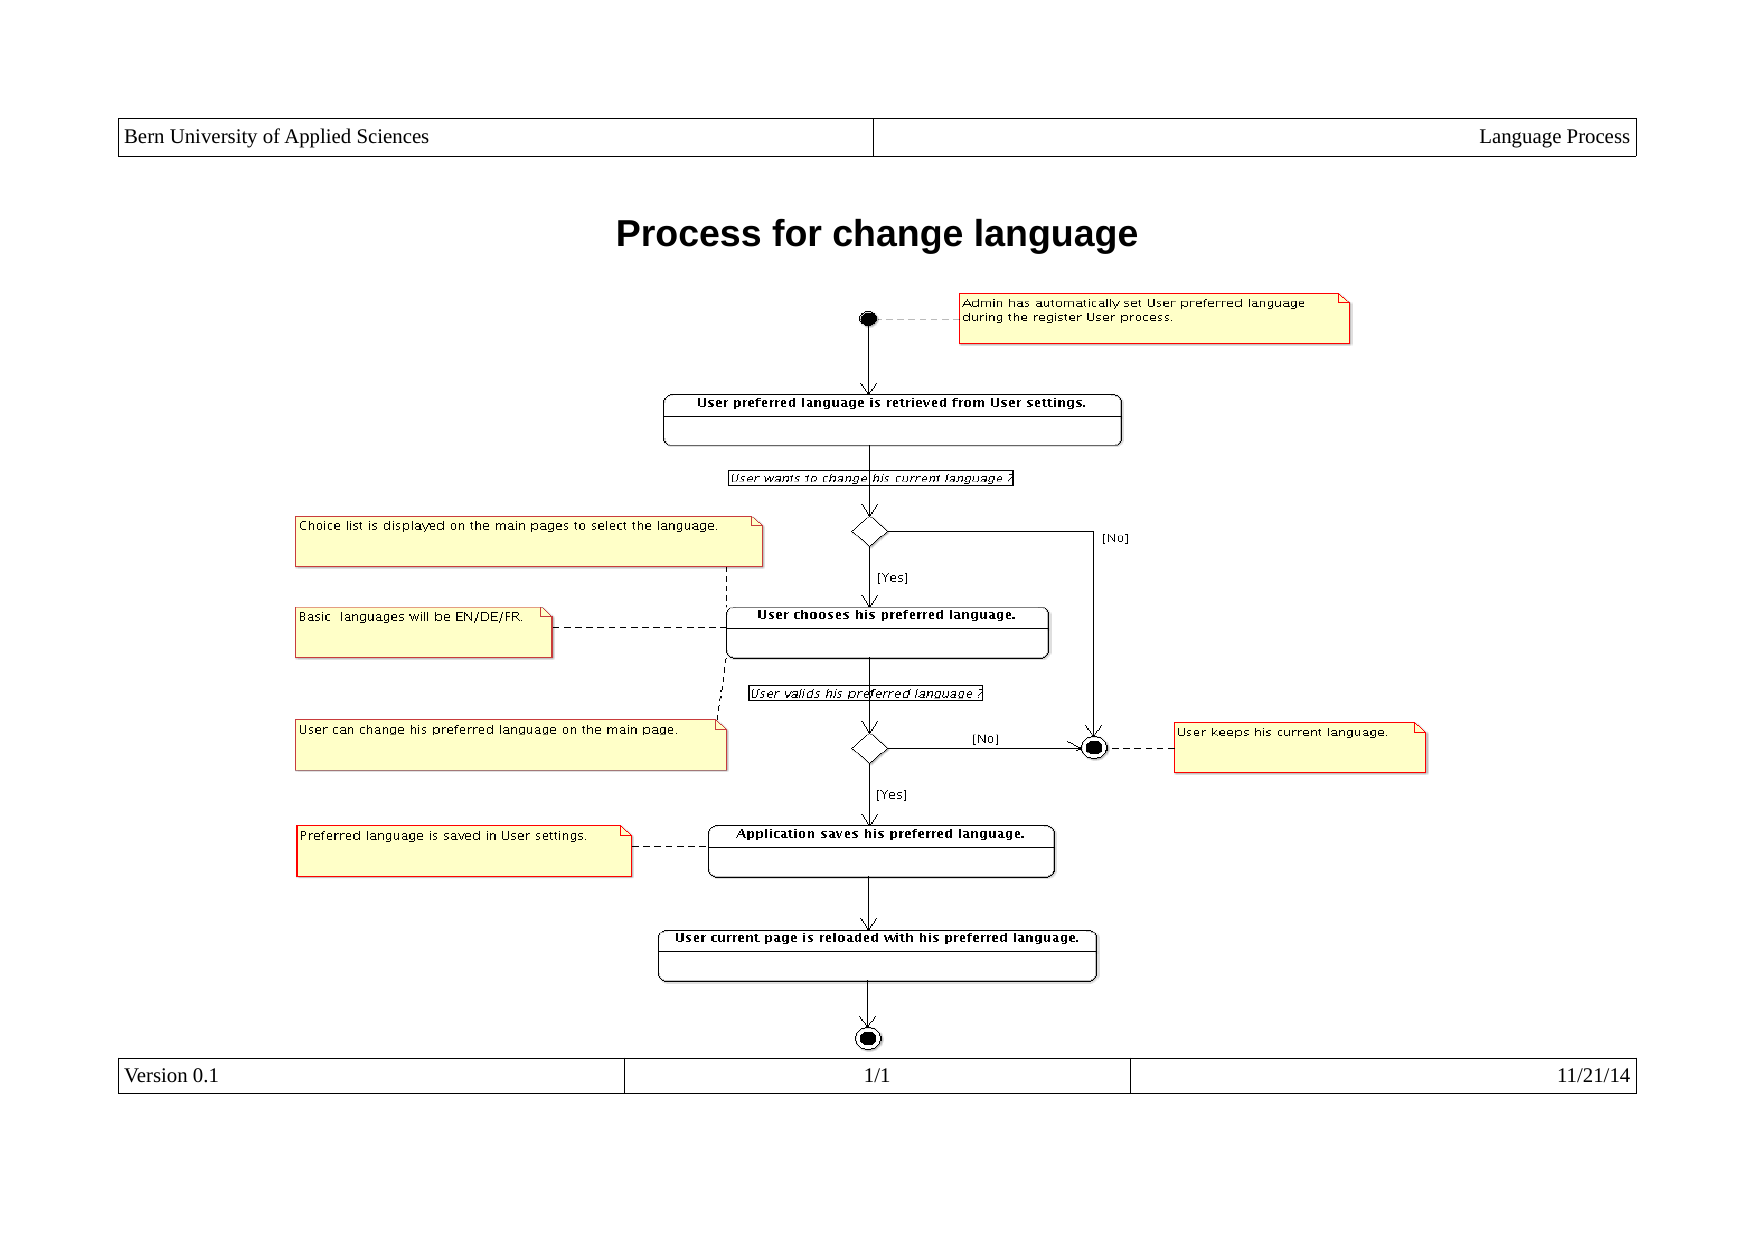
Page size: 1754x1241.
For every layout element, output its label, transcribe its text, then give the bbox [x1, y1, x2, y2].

picture [279, 265, 1475, 1077]
title Process for change language [118, 211, 1636, 254]
